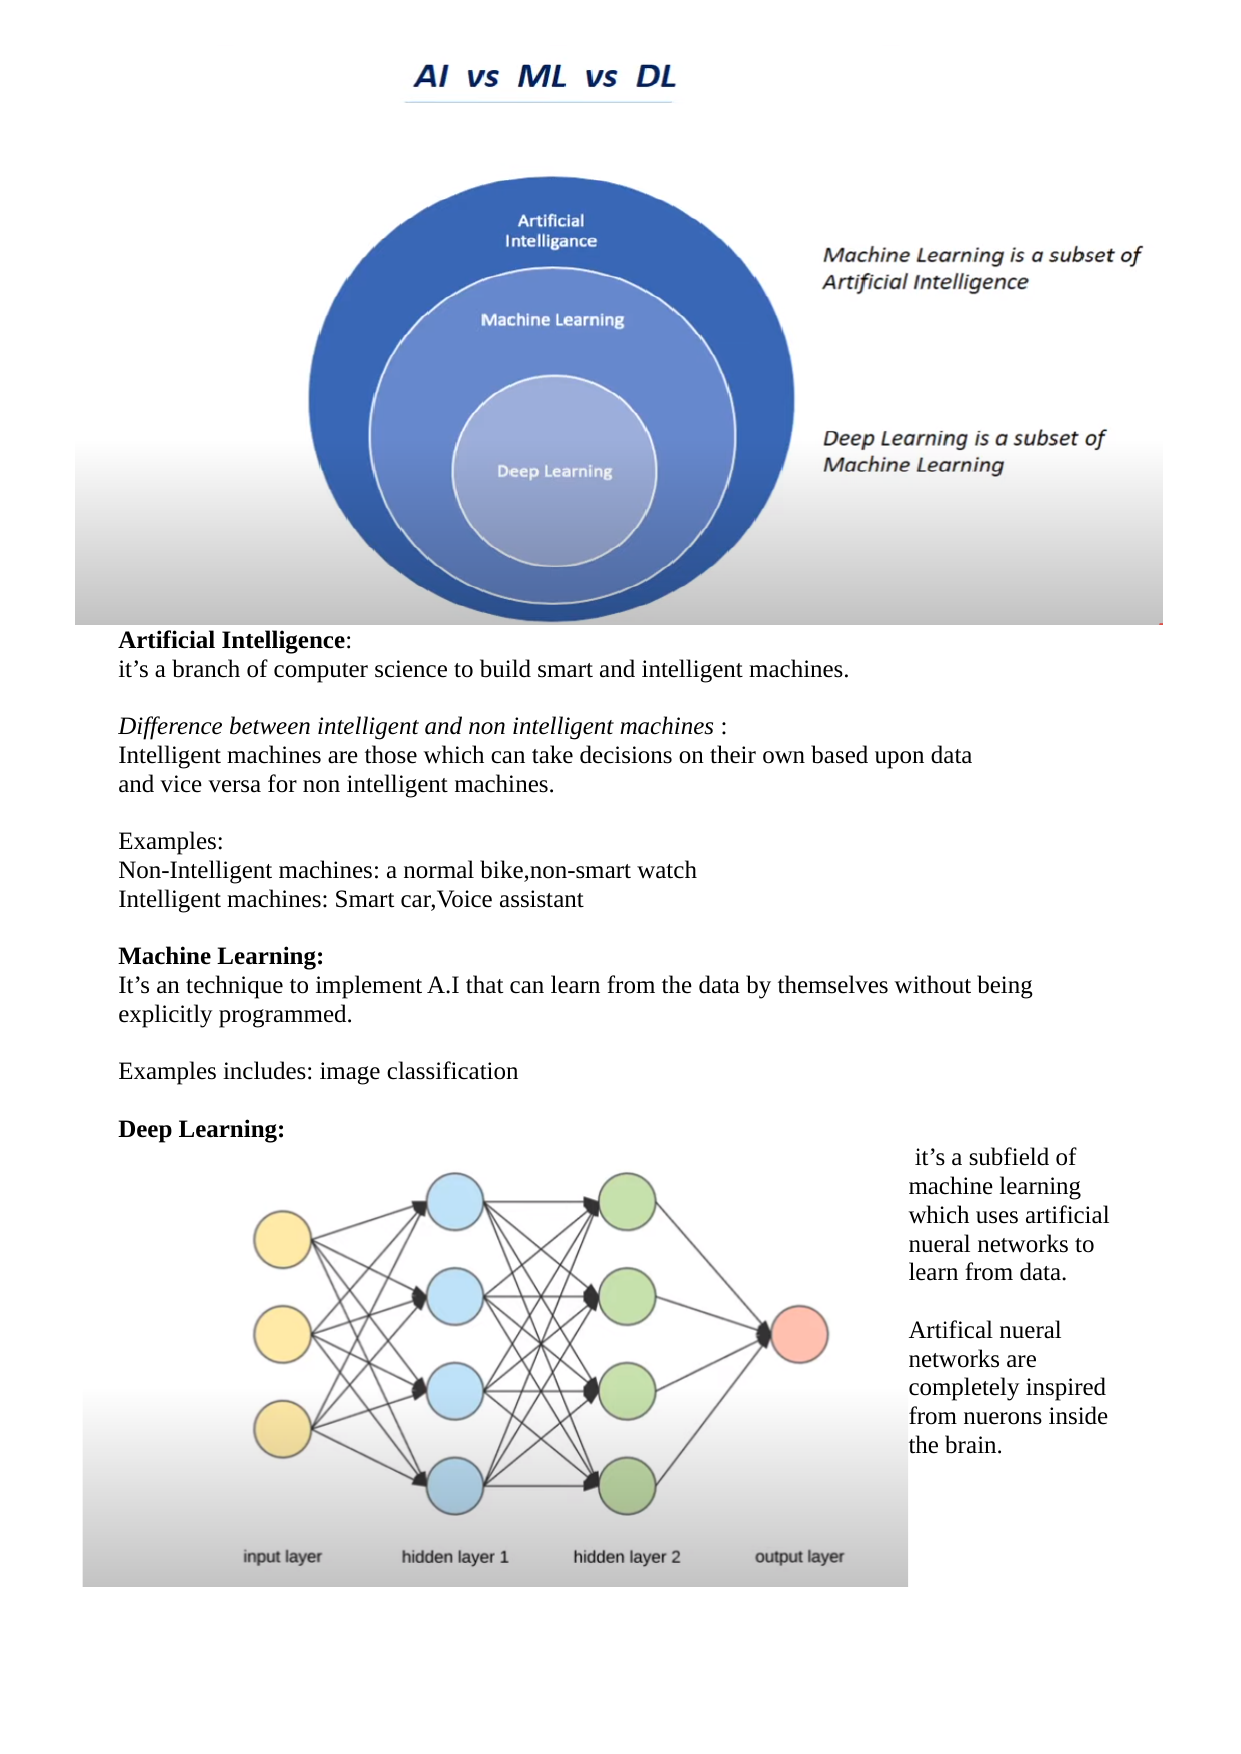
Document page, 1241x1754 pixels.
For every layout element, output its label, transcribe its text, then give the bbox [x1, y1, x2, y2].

text Examples: [118, 826, 1122, 855]
text Machine Learning: [118, 941, 1122, 970]
text It’s an technique to implement A.I that can learn from the data by themselves without being explicitly programmed. [118, 970, 1122, 1027]
text Examples includes: image classification [118, 1056, 1122, 1085]
text Non-Intelligent machines: a normal bike,non-smart watch [118, 855, 1122, 884]
text Intelligent machines are those which can take decisions on their own based upon data [118, 740, 1122, 769]
picture [82, 1149, 909, 1587]
text it’s a subfield of machine learning which uses artificial nueral networks to learn from data. [118, 1142, 1122, 1286]
text it’s a branch of computer science to build smart and intelligent machines. [118, 654, 1122, 682]
text Deep Learning: [118, 1114, 1122, 1142]
text Difference between intelligent and non intelligent machines : [118, 711, 1122, 740]
picture [75, 45, 1163, 625]
text and vice versa for non intelligent machines. [118, 769, 1122, 797]
text Intelligent machines: Smart car,Voice assistant [118, 884, 1122, 912]
text Artifical nueral networks are completely inspired from nuerons inside the brain. [909, 1315, 1122, 1459]
text Artificial Intelligence: [118, 625, 1122, 654]
